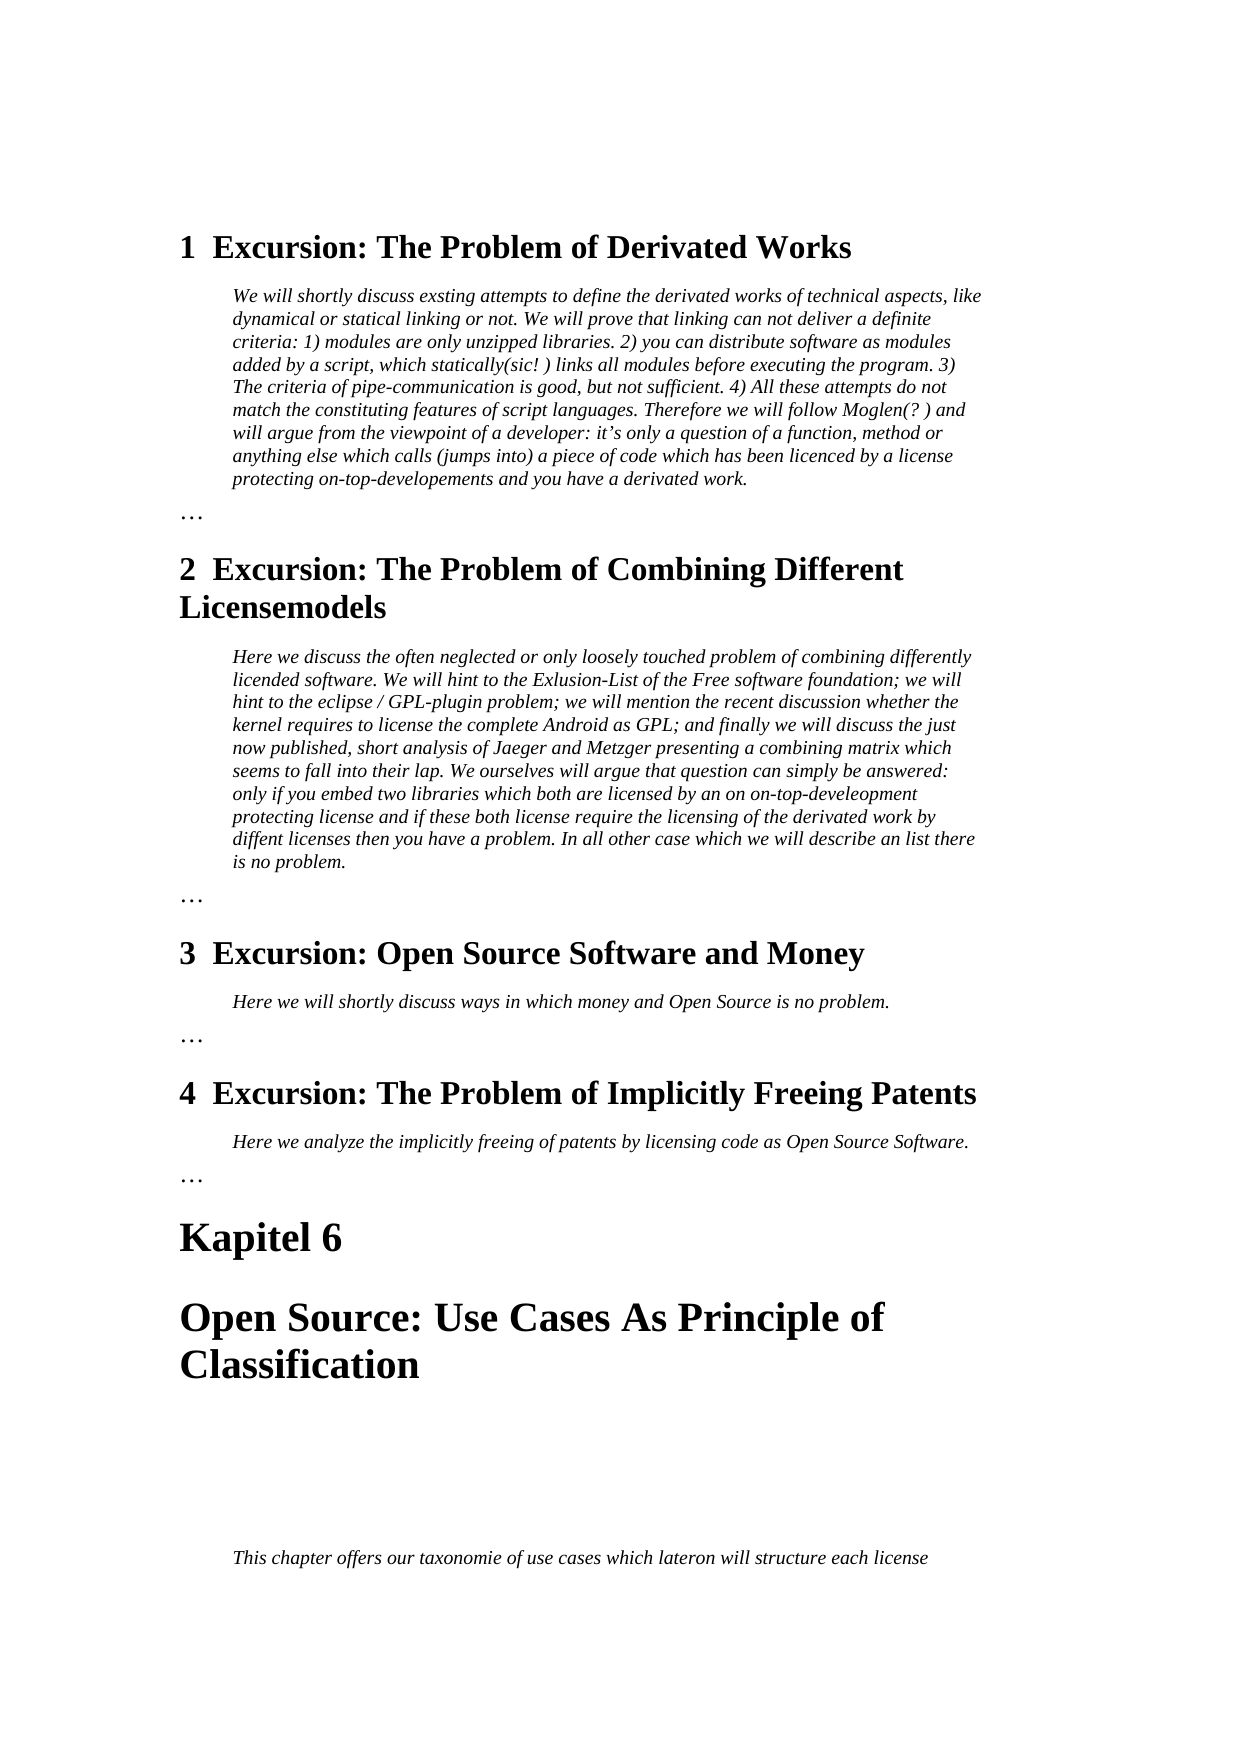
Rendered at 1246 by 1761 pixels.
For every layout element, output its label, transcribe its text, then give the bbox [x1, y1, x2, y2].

text Open Source: Use Cases As Principle of Classification [179, 1292, 1037, 1388]
text Here we will shortly discuss ways in which money and Open Source is no problem. [232, 990, 984, 1013]
subtitle Kapitel 6 [179, 1213, 1037, 1261]
text We will shortly discuss exsting attempts to define the derivated works of technical aspects, like dynamical or statical linking or not. We will prove that linking can not deliver a definite criteria: 1) modules are only unzipped libraries. 2) you can distribute software as modules added by a script, which statically(sic! ) links all modules before executing the program. 3) The criteria of pipe-communication is good, but not sufficient. 4) All these attempts do not match the constituting features of script languages. Therefore we will follow Moglen(? ) and will argue from the viewpoint of a developer: it’s only a question of a function, method or anything else which calls (jumps into) a piece of code which has been licenced by a license protecting on-top-developements and you have a derivated work. [232, 284, 984, 489]
text Here we discuss the often neglected or only loosely touched problem of combining differently licended software. We will hint to the Exlusion-List of the Free software foundation; we will hint to the eclipse / GPL-plugin problem; we will mention the recent discussion whether the kernel requires to license the complete Android as GPL; and finally we will discuss the just now published, short analysis of Jaeger and Metzger presenting a combining matrix which seems to fall into their lap. We ourselves will argue that question can simply be answered: only if you embed two libraries which both are licensed by an on on-top-develeopment protecting license and if these both license require the licensing of the derivated work by diffent licenses then you have a problem. In all other case which we will describe an list there is no problem. [232, 645, 984, 873]
text This chapter offers our taxonomie of use cases which lateron will structure each license [232, 1546, 984, 1569]
subtitle 2 Excursion: The Problem of Combining Different Licensemodels [179, 549, 1037, 626]
text … [179, 1019, 1037, 1048]
subtitle 4 Excursion: The Problem of Implicitly Freeing Patents [179, 1073, 1037, 1111]
text Here we analyze the implicitly freeing of patents by licensing code as Open Source Software. [232, 1130, 984, 1153]
subtitle 3 Excursion: Open Source Software and Money [179, 933, 1037, 971]
text … [179, 496, 1037, 524]
subtitle 1 Excursion: The Problem of Derivated Works [179, 227, 1037, 265]
text … [179, 879, 1037, 908]
text … [179, 1159, 1037, 1188]
